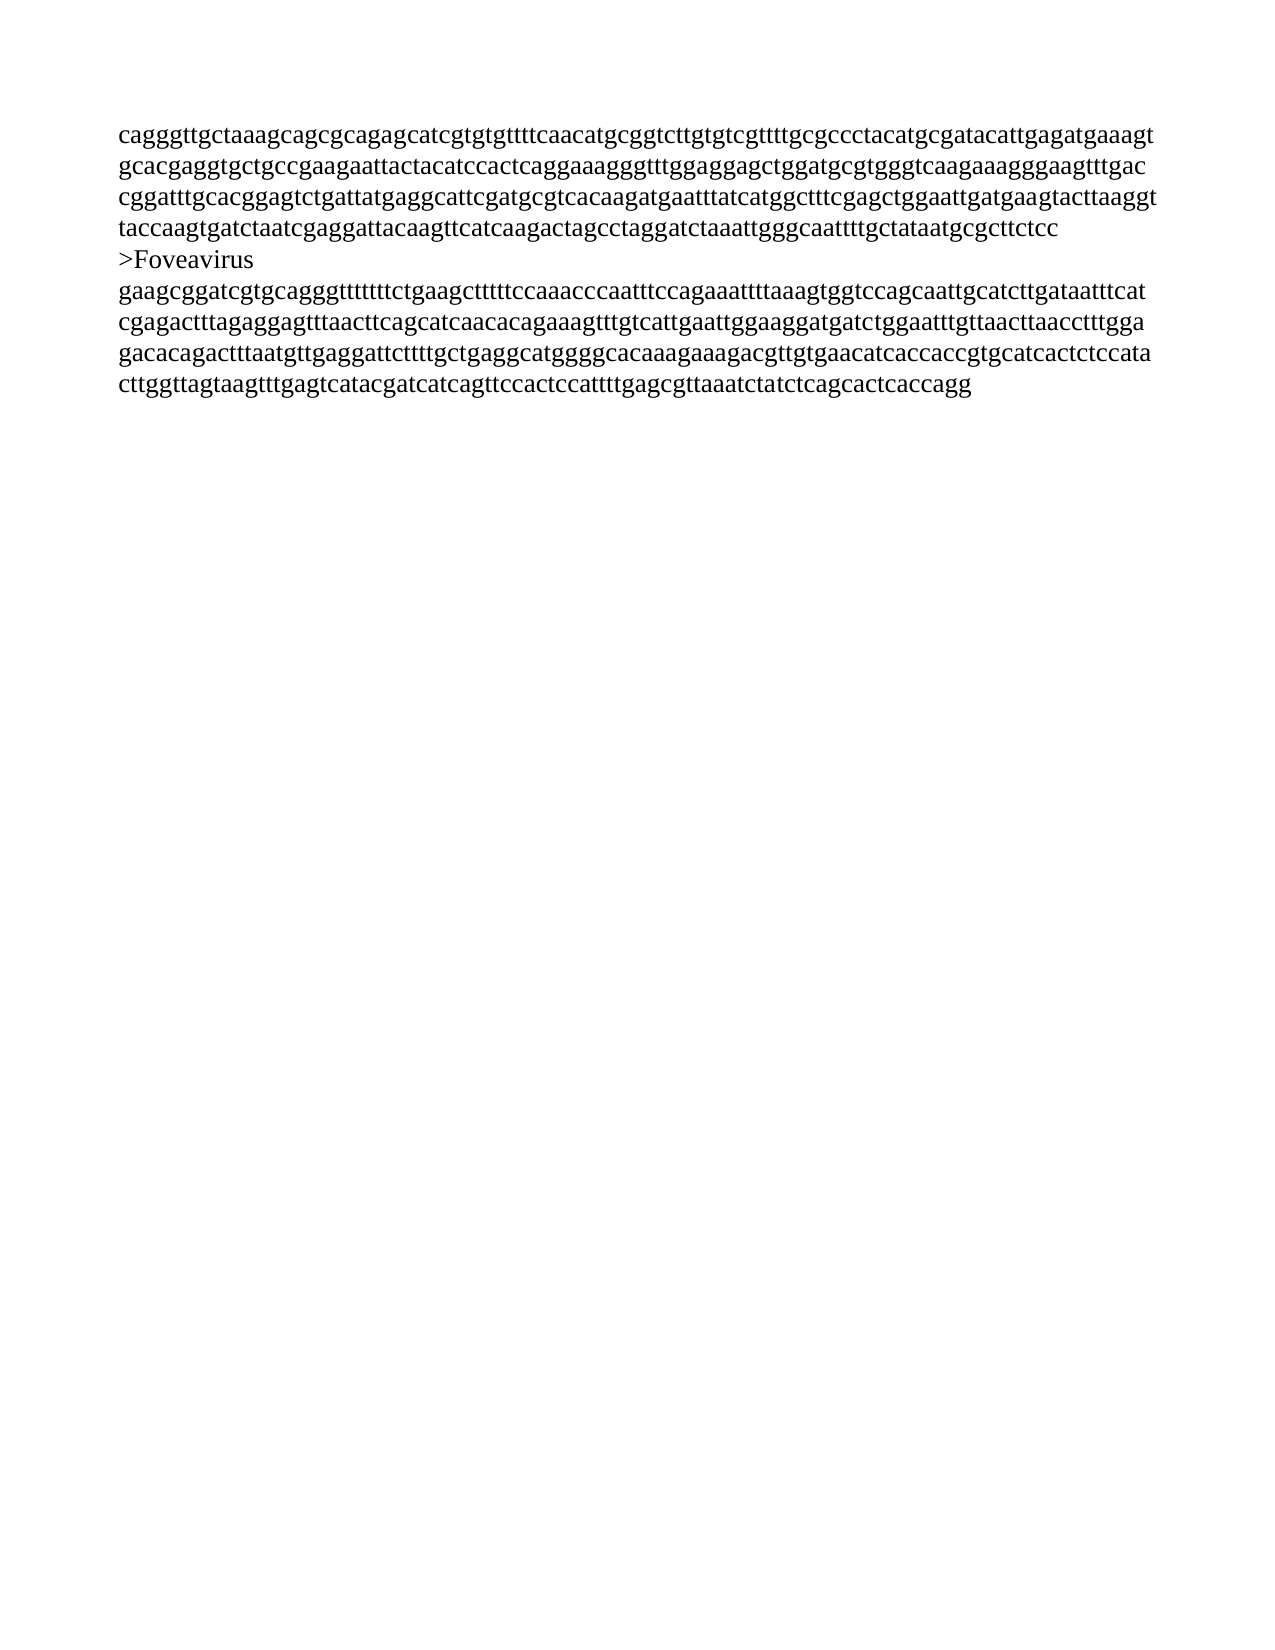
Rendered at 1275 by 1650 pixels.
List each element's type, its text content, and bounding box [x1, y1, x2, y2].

text gaagcggatcgtgcagggtttttttctgaagctttttccaaacccaatttccagaaattttaaagtggtccagcaattgcatcttgataatttcatcgagactttagaggagtttaacttcagcatcaacacagaaagtttgtcattgaattggaaggatgatctggaatttgttaacttaacctttggagacacagactttaatgttgaggattcttttgctgaggcatggggcacaaagaaagacgttgtgaacatcaccaccgtgcatcactctccatacttggttagtaagtttgagtcatacgatcatcagttccactccattttgagcgttaaatctatctcagcactcaccagg [118, 274, 1157, 398]
text >Foveavirus [118, 243, 1157, 274]
text cagggttgctaaagcagcgcagagcatcgtgtgttttcaacatgcggtcttgtgtcgttttgcgccctacatgcgatacattgagatgaaagtgcacgaggtgctgccgaagaattactacatccactcaggaaagggtttggaggagctggatgcgtgggtcaagaaagggaagtttgaccggatttgcacggagtctgattatgaggcattcgatgcgtcacaagatgaatttatcatggctttcgagctggaattgatgaagtacttaaggttaccaagtgatctaatcgaggattacaagttcatcaagactagcctaggatctaaattgggcaattttgctataatgcgcttctcc [118, 118, 1157, 243]
